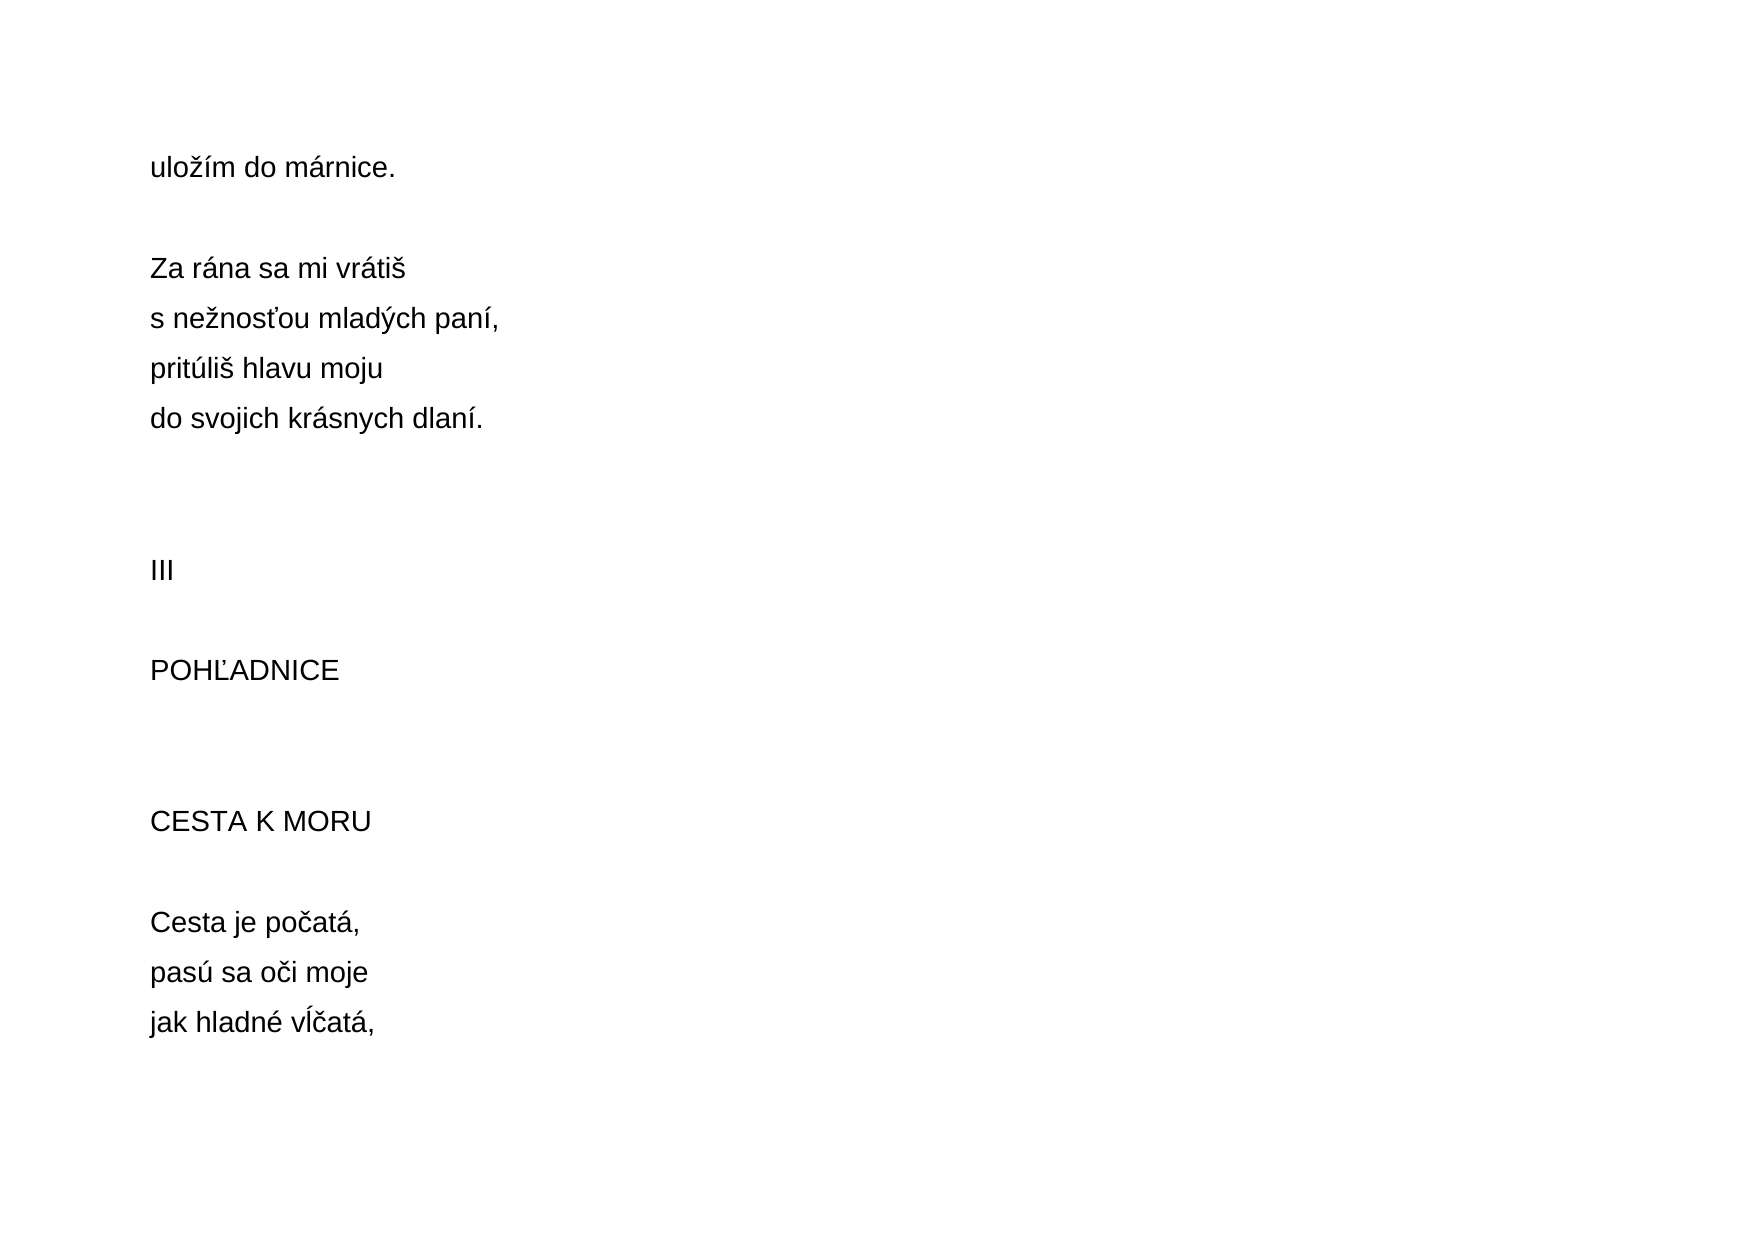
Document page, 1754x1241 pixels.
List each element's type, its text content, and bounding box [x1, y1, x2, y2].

text pasú sa oči moje [150, 955, 1243, 988]
text do svojich krásnych dlaní. [150, 402, 1243, 435]
text Cesta je počatá, [150, 905, 1243, 938]
text s nežnosťou mladých paní, [150, 301, 1243, 334]
text jak hladné vĺčatá, [150, 1005, 1243, 1039]
text uložím do márnice. [150, 150, 1243, 183]
text CESTA K MORU [150, 804, 1243, 838]
text POHĽADNICE [150, 653, 1243, 687]
text Za rána sa mi vrátiš [150, 251, 1243, 284]
text III [150, 552, 1243, 586]
text pritúliš hlavu moju [150, 351, 1243, 385]
